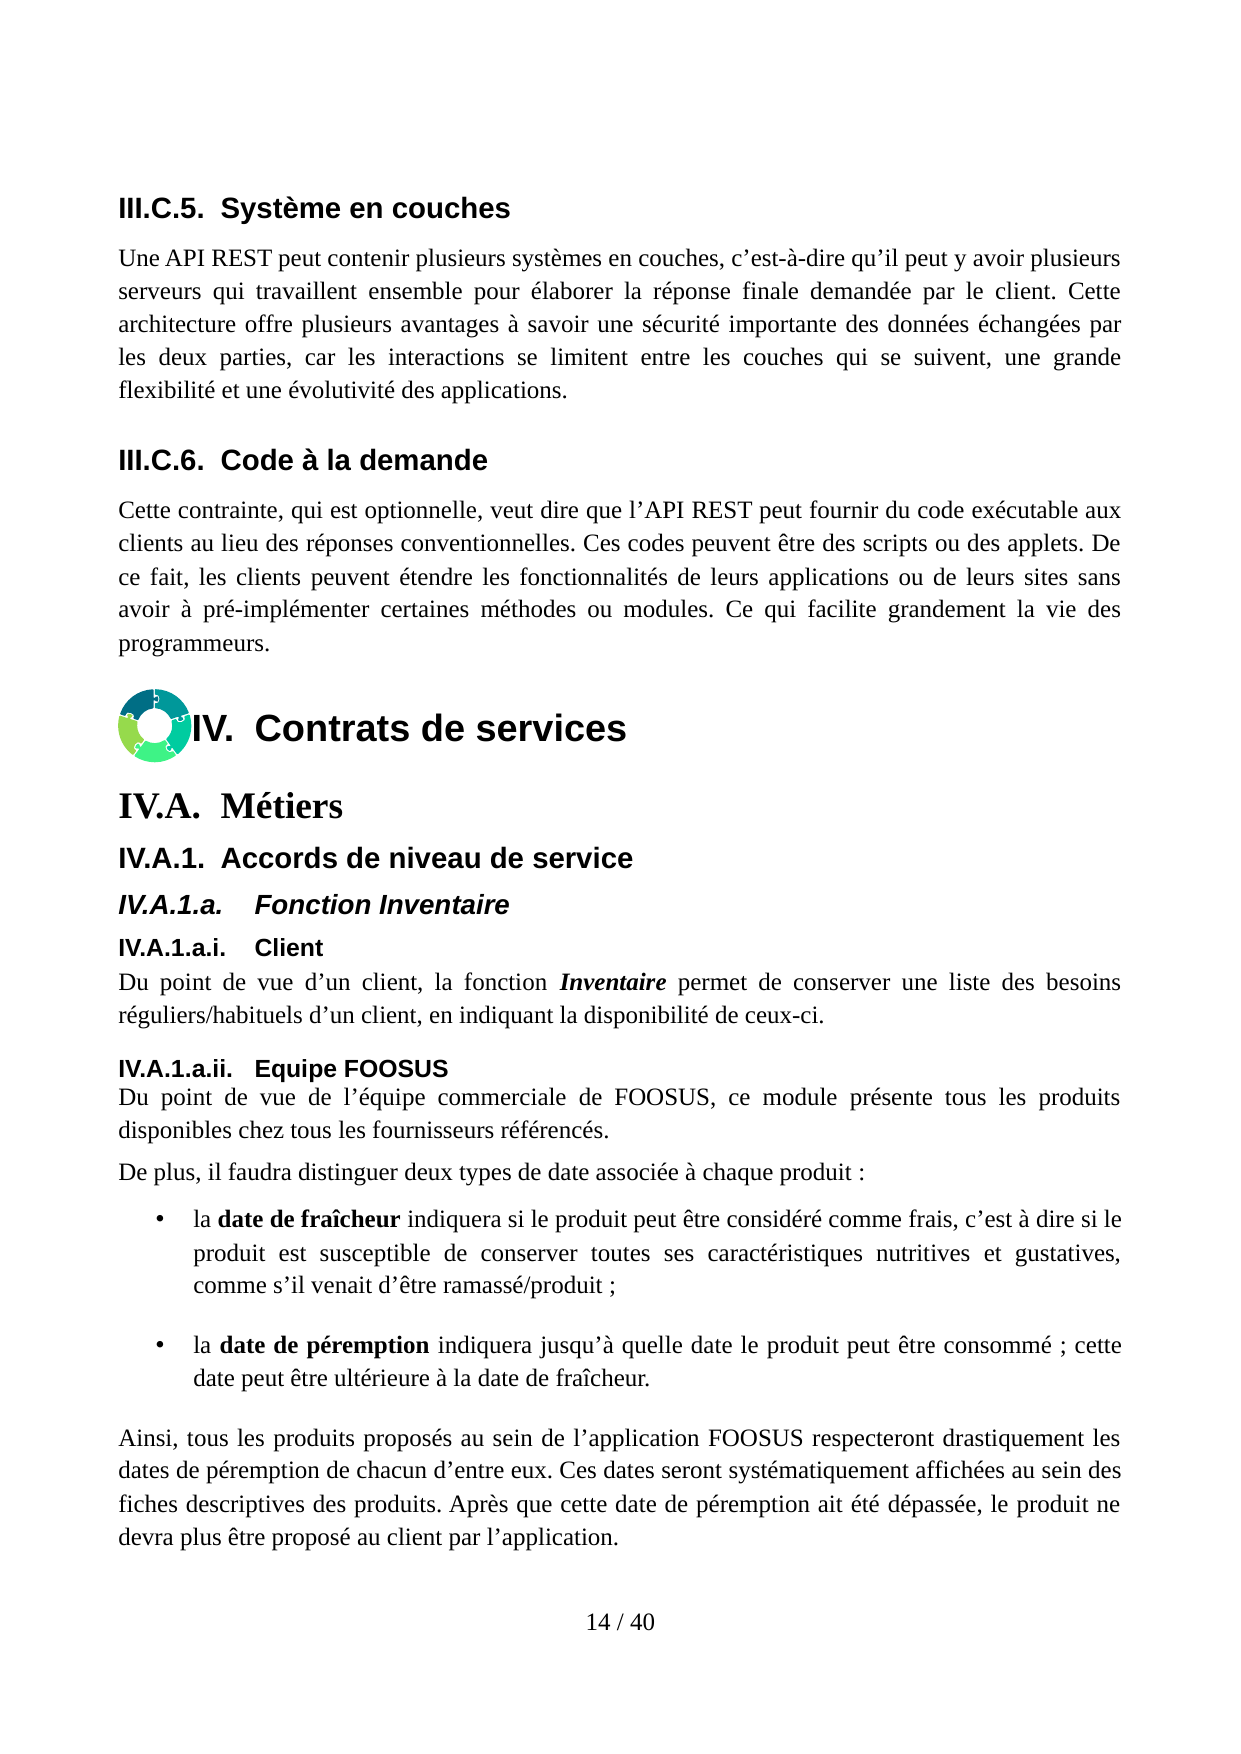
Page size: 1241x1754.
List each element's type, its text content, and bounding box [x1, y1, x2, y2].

subtitle [138, 708, 172, 743]
list la date de fraîcheur indiquera si le produit peut être considéré comme frais, c’est à dire si le produit est susceptible de conserver toutes ses caractéristiques nutritives et gustatives, comme s’il venait d’être ramassé/produit ; [156, 1204, 1122, 1299]
subtitle Fonction Inventaire [118, 888, 1122, 920]
subtitle Métiers [118, 783, 1122, 826]
subtitle Equipe FOOSUS [118, 1054, 1122, 1082]
text Ainsi, tous les produits proposés au sein de l’application FOOSUS respecteront drastiquement les dates de péremption de chacun d’entre eux. Ces dates seront systématiquement affichées au sein des fiches descriptives des produits. Après que cette date de péremption ait été dépassée, le produit ne devra plus être proposé au client par l’application. [118, 1423, 1122, 1550]
list la date de péremption indiquera jusqu’à quelle date le produit peut être consommé ; cette date peut être ultérieure à la date de fraîcheur. [156, 1330, 1122, 1392]
subtitle Code à la demande [118, 443, 1122, 477]
text Une API REST peut contenir plusieurs systèmes en couches, c’est-à-dire qu’il peut y avoir plusieurs serveurs qui travaillent ensemble pour élaborer la réponse finale demandée par le client. Cette architecture offre plusieurs avantages à savoir une sécurité importante des données échangées par les deux parties, car les interactions se limitent entre les couches qui se suivent, une grande flexibilité et une évolutivité des applications. [118, 243, 1122, 404]
text Du point de vue de l’équipe commerciale de FOOSUS, ce module présente tous les produits disponibles chez tous les fournisseurs référencés. [118, 1082, 1122, 1144]
text Du point de vue d’un client, la fonction Inventaire permet de conserver une liste des besoins réguliers/habituels d’un client, en indiquant la disponibilité de ceux-ci. [118, 967, 1122, 1029]
text De plus, il faudra distinguer deux types de date associée à chaque produit : [118, 1157, 1122, 1186]
subtitle Accords de niveau de service [118, 841, 1122, 875]
subtitle Client [118, 933, 1122, 961]
subtitle Contrats de services [183, 706, 1122, 750]
subtitle Système en couches [118, 191, 1122, 225]
text Cette contrainte, qui est optionnelle, veut dire que l’API REST peut fournir du code exécutable aux clients au lieu des réponses conventionnelles. Ces codes peuvent être des scripts ou des applets. De ce fait, les clients peuvent étendre les fonctionnalités de leurs applications ou de leurs sites sans avoir à pré-implémenter certaines méthodes ou modules. Ce qui facilite grandement la vie des programmeurs. [118, 496, 1122, 656]
